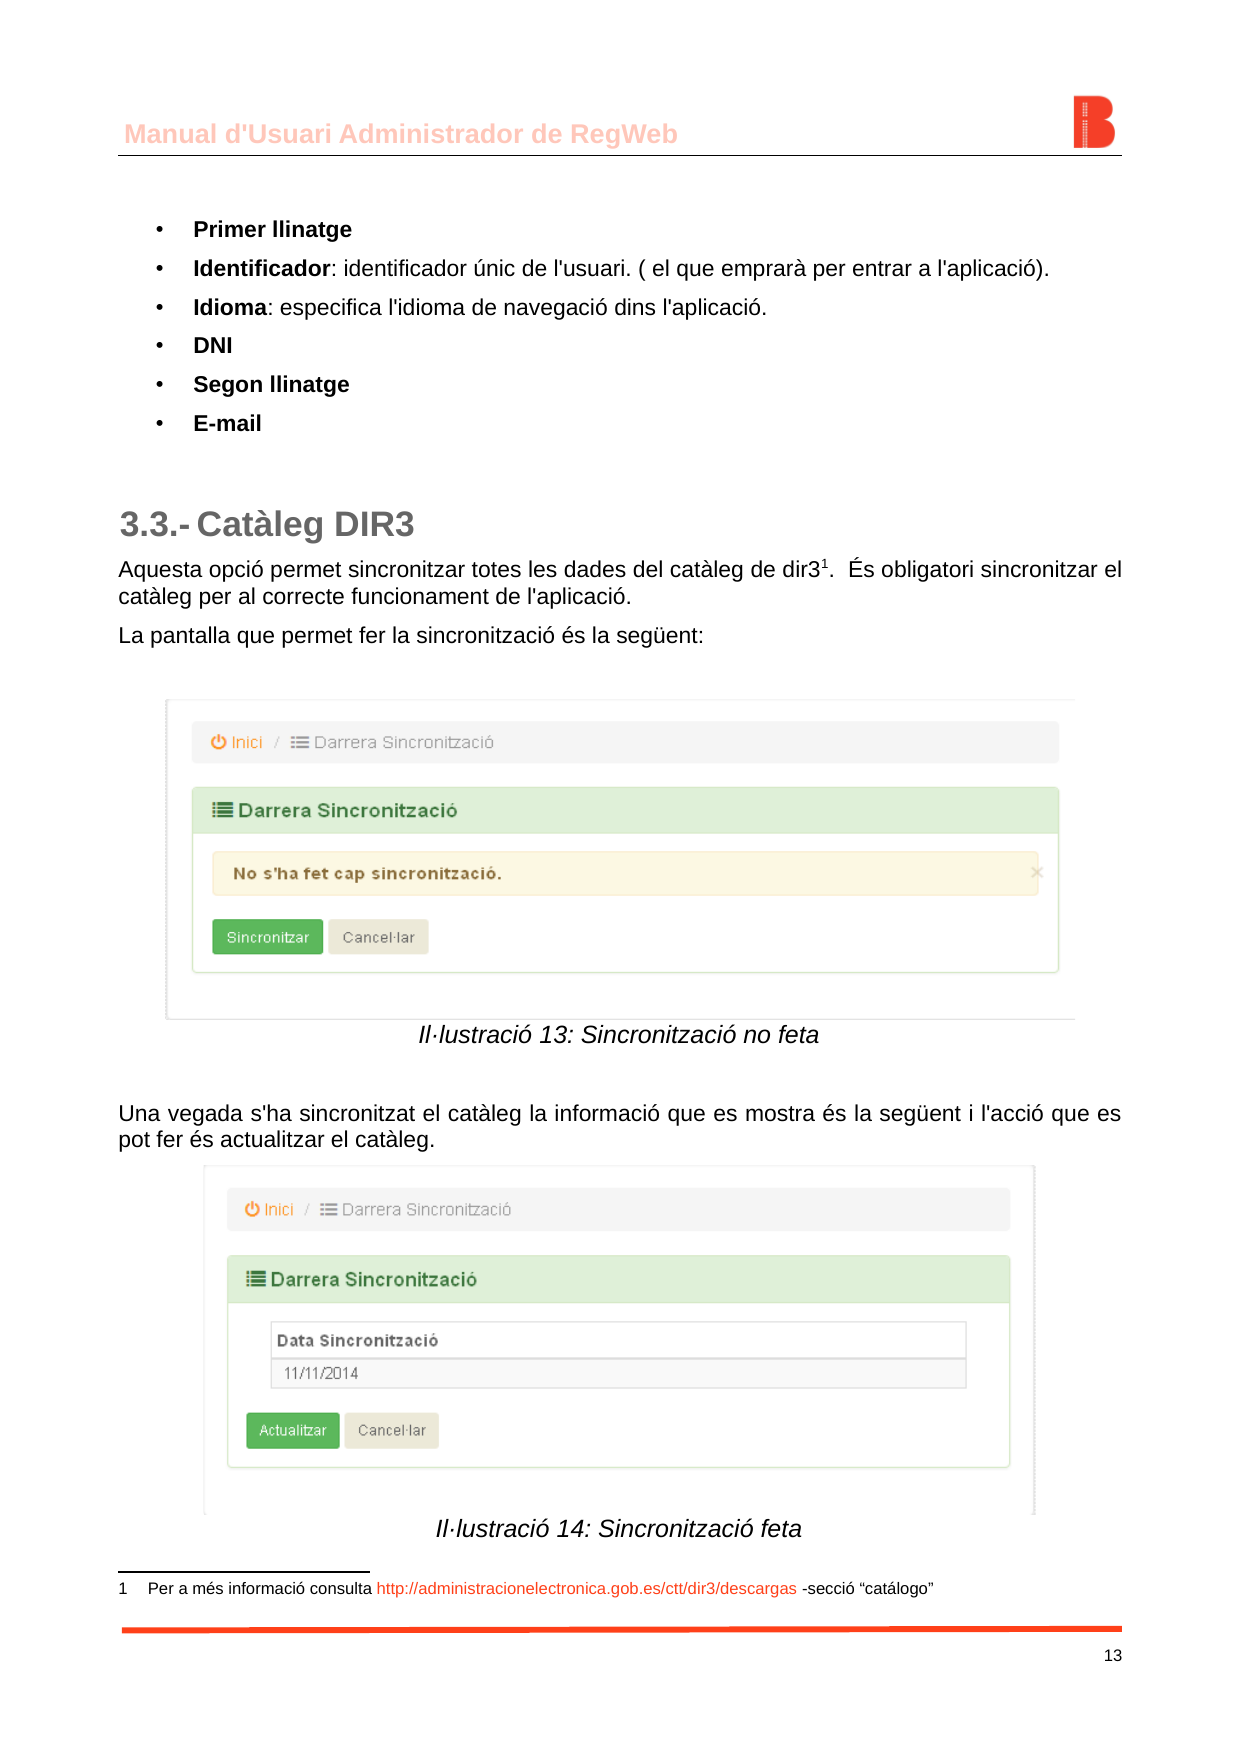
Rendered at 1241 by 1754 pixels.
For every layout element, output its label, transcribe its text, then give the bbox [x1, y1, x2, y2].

list E-mail [156, 410, 1122, 436]
subtitle Catàleg DIR3 [119, 503, 1122, 544]
list DNI [156, 332, 1122, 359]
picture [1072, 94, 1117, 150]
text Il·lustració 13: Sincronització no feta [118, 712, 1122, 1049]
list Primer llinatge [156, 216, 1122, 242]
text Il·lustració 14: Sincronització feta [118, 1178, 1122, 1543]
picture [203, 1165, 1037, 1515]
picture [165, 699, 1076, 1020]
text Una vegada s'ha sincronitzat el catàleg la informació que es mostra és la següent i l'acció que es pot fer és actualitzar el catàleg. [118, 1100, 1122, 1153]
list Identificador: identificador únic de l'usuari. ( el que emprarà per entrar a l'aplicació). [156, 254, 1122, 281]
text Aquesta opció permet sincronitzar totes les dades del catàleg de dir3. És obligatori sincronitzar el catàleg per al correcte funcionament de l'aplicació. [118, 556, 1122, 609]
text La pantalla que permet fer la sincronització és la següent: [118, 622, 1122, 648]
list Idioma: especifica l'idioma de navegació dins l'aplicació. [156, 293, 1122, 320]
text Per a més informació consulta http://administracionelectronica.gob.es/ctt/dir3/descargas -secció “catálogo” [118, 1578, 1122, 1598]
list Segon llinatge [156, 371, 1122, 397]
